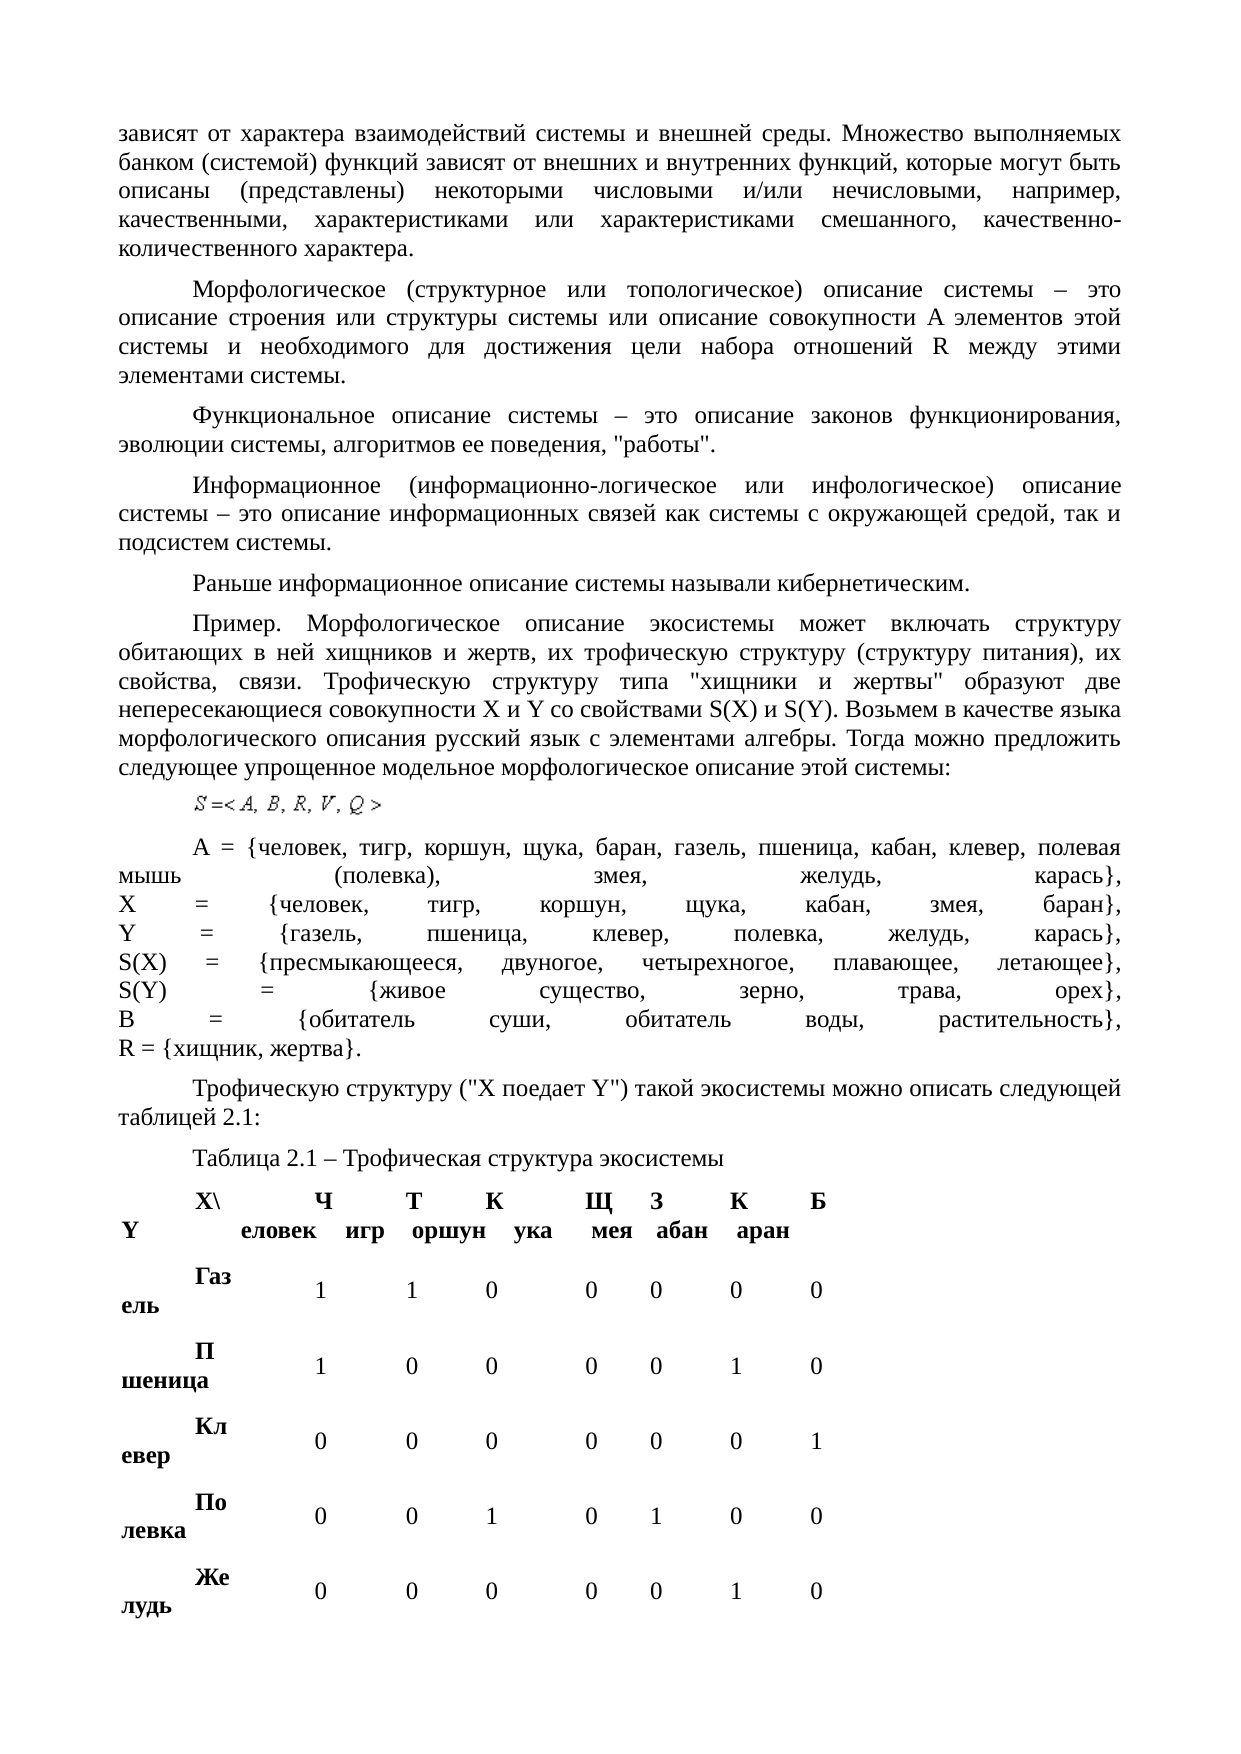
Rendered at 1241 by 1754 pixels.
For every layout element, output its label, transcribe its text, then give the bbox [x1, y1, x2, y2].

table_cell 0 [511, 1334, 588, 1408]
table_cell 0 [511, 1258, 588, 1333]
table_cell 1 [588, 1484, 653, 1559]
table_cell 0 [653, 1484, 733, 1559]
table_cell Газель [118, 1258, 238, 1333]
table_cell 1 [238, 1258, 342, 1333]
table_cell 0 [511, 1484, 588, 1559]
table_cell 0 [734, 1258, 818, 1333]
table_cell 0 [734, 1334, 818, 1408]
picture [192, 792, 386, 820]
table_header X\Y [118, 1183, 238, 1258]
table_cell 1 [409, 1484, 511, 1559]
table_cell 0 [342, 1559, 409, 1634]
table_cell 0 [238, 1409, 342, 1484]
table_cell 1 [653, 1334, 733, 1408]
table_cell 0 [653, 1258, 733, 1333]
text Пример. Морфологическое описание экосистемы может включать структуру обитающих в ней хищников и жертв, их трофическую структуру (структуру питания), их свойства, связи. Трофическую структуру типа "хищники и жертвы" образуют две непересекающиеся совокупности X и Y со свойствами S(X) и S(Y). Возьмем в качестве языка морфологического описания русский язык с элементами алгебры. Тогда можно предложить следующее упрощенное модельное морфологическое описание этой системы: [118, 608, 1122, 781]
table_cell 0 [409, 1334, 511, 1408]
text Раньше информационное описание системы называли кибернетическим. [118, 568, 1122, 596]
table_cell Пшеница [118, 1334, 238, 1408]
table_cell 0 [409, 1559, 511, 1634]
text A = {человек, тигр, коршун, щука, баран, газель, пшеница, кабан, клевер, полевая мышь (полевка), змея, желудь, карась}, X = {человек, тигр, коршун, щука, кабан, змея, баран}, Y = {газель, пшеница, клевер, полевка, желудь, карась}, S(X) = {пресмыкающееся, двуногое, четырехногое, плавающее, летающее}, S(Y) = {живое существо, зерно, трава, орех}, B = {обитатель суши, обитатель воды, растительность}, R = {хищник, жертва}. [118, 832, 1122, 1062]
table_header Человек [238, 1183, 342, 1258]
table_header Коршун [409, 1183, 511, 1258]
table_cell Полевка [118, 1484, 238, 1559]
table_cell 0 [588, 1334, 653, 1408]
table_cell 0 [409, 1409, 511, 1484]
table_cell 0 [409, 1258, 511, 1333]
table_header Кабан [653, 1183, 733, 1258]
table_cell 1 [734, 1409, 818, 1484]
table_cell 0 [588, 1409, 653, 1484]
table_header Баран [734, 1183, 818, 1258]
text Трофическую структуру ("X поедает Y") такой экосистемы можно описать следующей таблицей 2.1: [118, 1073, 1122, 1131]
table_cell 0 [588, 1258, 653, 1333]
text Информационное (информационно-логическое или инфологическое) описание системы – это описание информационных связей как системы с окружающей средой, так и подсистем системы. [118, 470, 1122, 556]
table_cell 0 [238, 1559, 342, 1634]
table_cell 1 [653, 1559, 733, 1634]
text Функциональное описание системы – это описание законов функционирования, эволюции системы, алгоритмов ее поведения, "работы". [118, 400, 1122, 458]
table_cell 0 [342, 1334, 409, 1408]
text зависят от характера взаимодействий системы и внешней среды. Множество выполняемых банком (системой) функций зависят от внешних и внутренних функций, которые могут быть описаны (представлены) некоторыми числовыми и/или нечисловыми, например, качественными, характеристиками или характеристиками смешанного, качественно-количественного характера. [118, 118, 1122, 262]
text Таблица 2.1 – Трофическая структура экосистемы [118, 1143, 1122, 1171]
table_cell 0 [653, 1409, 733, 1484]
text Морфологическое (структурное или топологическое) описание системы – это описание строения или структуры системы или описание совокупности A элементов этой системы и необходимого для достижения цели набора отношений R между этими элементами системы. [118, 274, 1122, 389]
table_cell 0 [238, 1484, 342, 1559]
table_cell Желудь [118, 1559, 238, 1634]
table_cell 1 [238, 1334, 342, 1408]
table_cell 0 [734, 1559, 818, 1634]
table_cell 1 [342, 1258, 409, 1333]
table_cell 0 [511, 1409, 588, 1484]
table_cell 0 [342, 1409, 409, 1484]
table_header Тигр [342, 1183, 409, 1258]
table_cell 0 [342, 1484, 409, 1559]
table_header Змея [588, 1183, 653, 1258]
table_header Щука [511, 1183, 588, 1258]
table_cell 0 [734, 1484, 818, 1559]
table_cell 0 [511, 1559, 588, 1634]
table_cell Клевер [118, 1409, 238, 1484]
table_cell 0 [588, 1559, 653, 1634]
